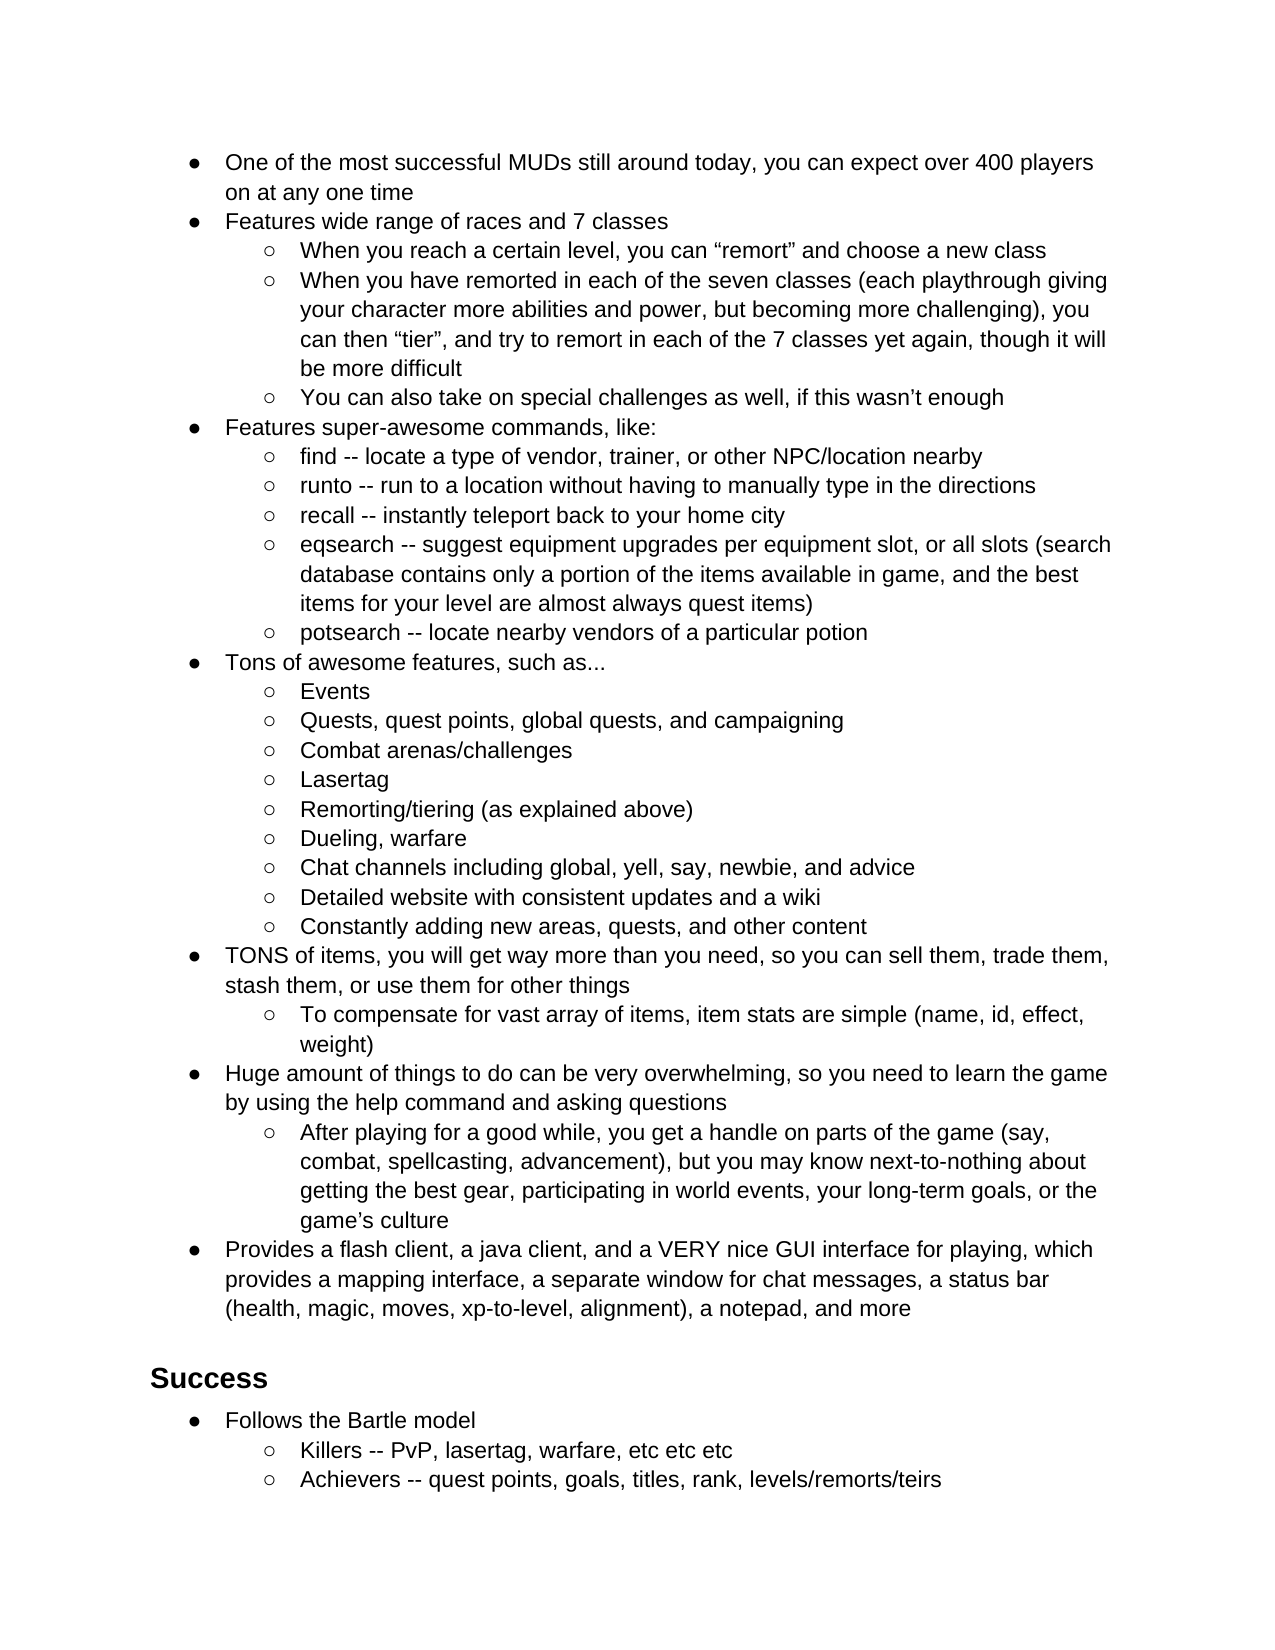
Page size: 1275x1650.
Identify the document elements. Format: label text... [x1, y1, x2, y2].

list Quests, quest points, global quests, and campaigning [262, 708, 1125, 734]
list Huge amount of things to do can be very overwhelming, so you need to learn the game by using the help command and asking questions [187, 1061, 1125, 1116]
list When you reach a certain level, you can “remort” and choose a new class [262, 238, 1125, 264]
list One of the most successful MUDs still around today, you can expect over 400 players on at any one time [187, 150, 1125, 205]
list recall -- instantly teleport back to your home city [262, 502, 1125, 528]
list Events [262, 679, 1125, 704]
list Chat channels including global, yell, say, newbie, and advice [262, 855, 1125, 881]
list find -- locate a type of vendor, trainer, or other NPC/location nearby [262, 444, 1125, 469]
list Combat arenas/challenges [262, 737, 1125, 763]
list Remorting/tiering (as explained above) [262, 796, 1125, 822]
list Constantly adding new areas, quests, and other content [262, 914, 1125, 939]
list After playing for a good while, you get a handle on parts of the game (say, combat, spellcasting, advancement), but you may know next-to-nothing about getting the best gear, participating in world events, your long-term goals, or the game’s culture [262, 1119, 1125, 1233]
list Features super-awesome commands, like: [187, 414, 1125, 440]
list Dueling, warfare [262, 826, 1125, 851]
list eqsearch -- suggest equipment upgrades per equipment slot, or all slots (search database contains only a portion of the items available in game, and the best items for your level are almost always quest items) [262, 532, 1125, 616]
list Tons of awesome features, such as... [187, 649, 1125, 675]
list To compensate for vast array of items, item stats are simple (name, id, effect, weight) [262, 1002, 1125, 1057]
list TONS of items, you will get way more than you need, so you can sell them, trade them, stash them, or use them for other things [187, 943, 1125, 998]
subtitle Success [150, 1362, 1125, 1395]
list You can also take on special challenges as well, if this wasn’t enough [262, 385, 1125, 411]
list runto -- run to a location without having to manually type in the directions [262, 473, 1125, 499]
list Follows the Bartle model [187, 1408, 1125, 1434]
list When you have remorted in each of the seven classes (each playthrough giving your character more abilities and power, but becoming more challenging), you can then “tier”, and try to remort in each of the 7 classes yet again, though it will be more difficult [262, 267, 1125, 381]
list Lasertag [262, 767, 1125, 792]
list Features wide range of races and 7 classes [187, 209, 1125, 234]
list Killers -- PvP, lasertag, warfare, etc etc etc [262, 1438, 1125, 1463]
list Achievers -- quest points, goals, titles, rank, levels/remorts/teirs [262, 1467, 1125, 1493]
list Provides a flash client, a java client, and a VERY nice GUI interface for playing, which provides a mapping interface, a separate window for chat messages, a status bar (health, magic, moves, xp-to-level, alignment), a notepad, and more [187, 1237, 1125, 1321]
list Detailed website with consistent updates and a wiki [262, 884, 1125, 910]
list potsearch -- locate nearby vendors of a particular potion [262, 620, 1125, 646]
